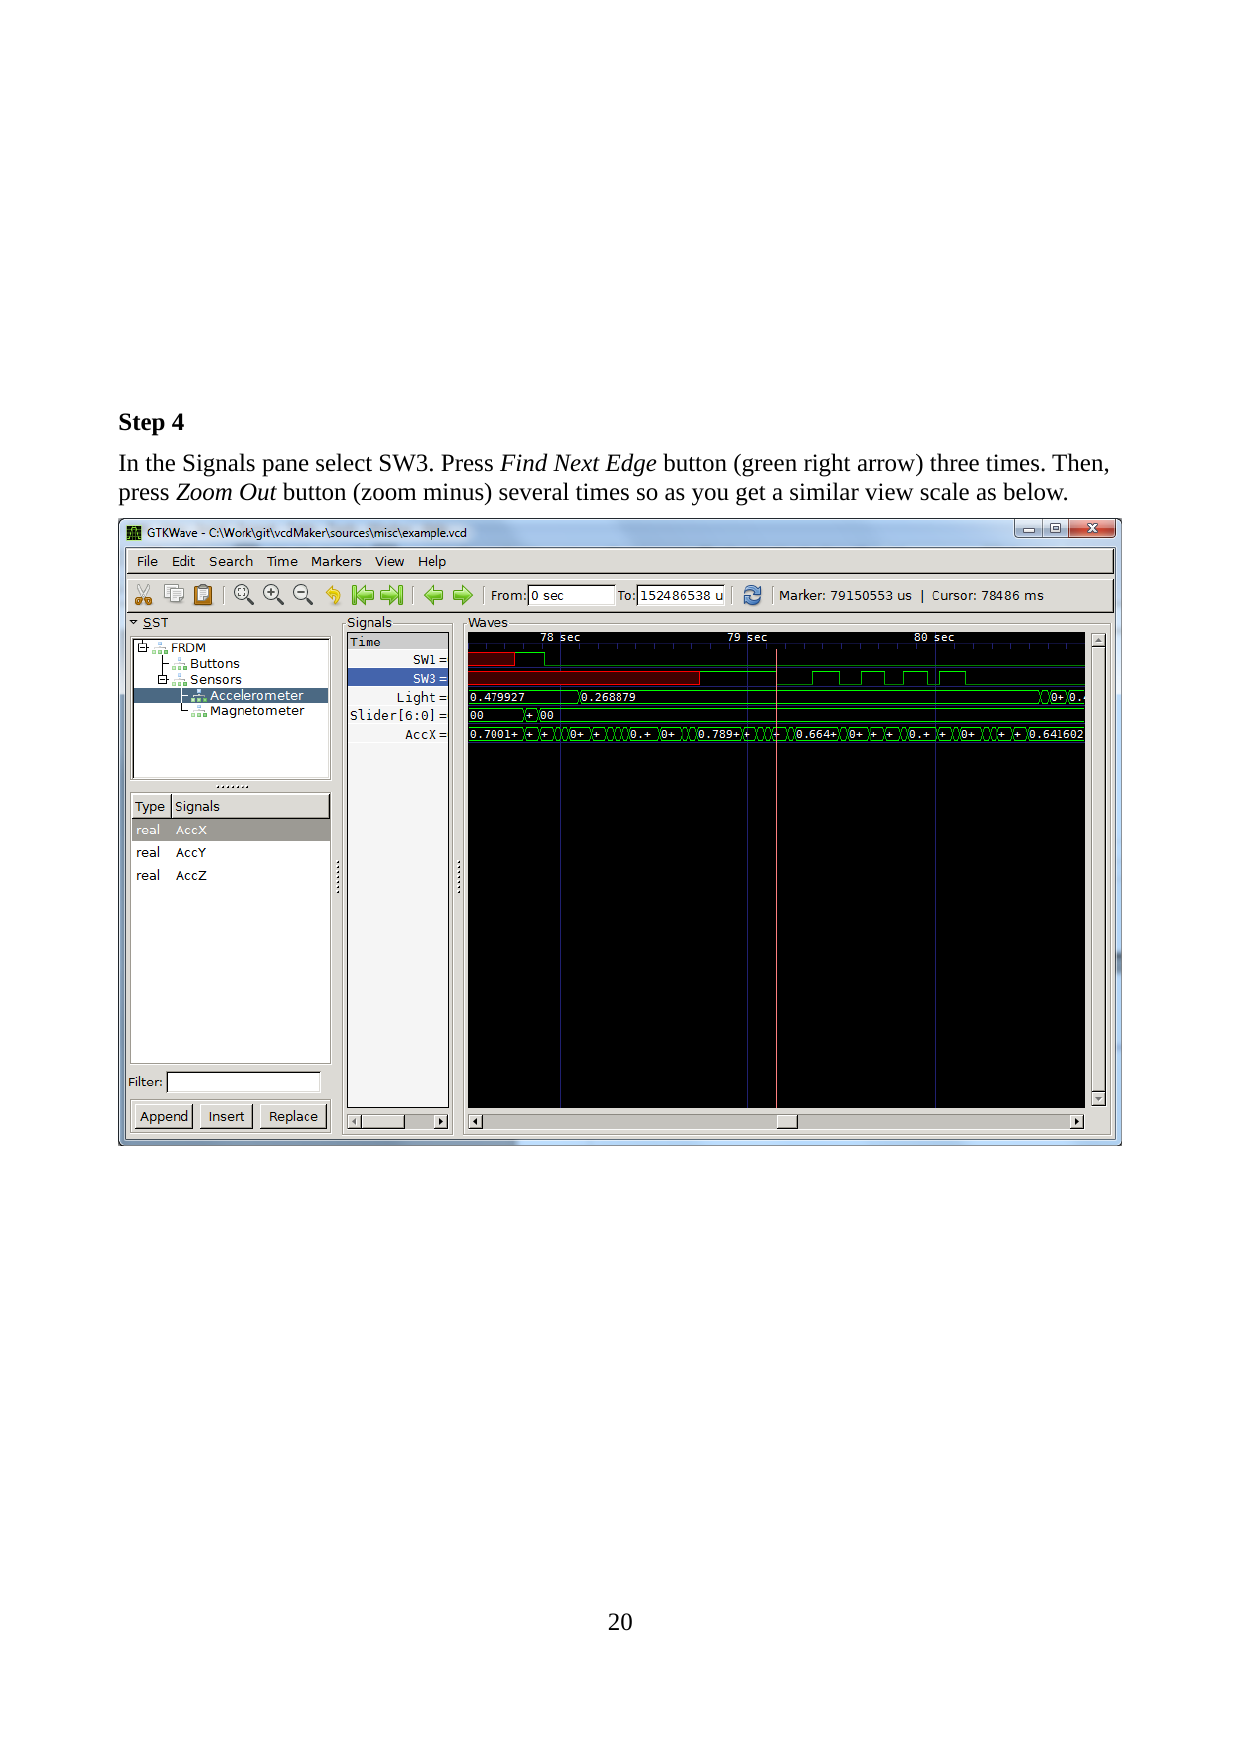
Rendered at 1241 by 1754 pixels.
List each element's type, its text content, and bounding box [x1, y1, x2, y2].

text In the Signals pane select SW3. Press Find Next Edge button (green right arrow) three times. Then, press Zoom Out button (zoom minus) several times so as you get a similar view scale as below. [118, 448, 1122, 506]
picture [118, 518, 1122, 1146]
text Step 4 [118, 407, 1122, 436]
